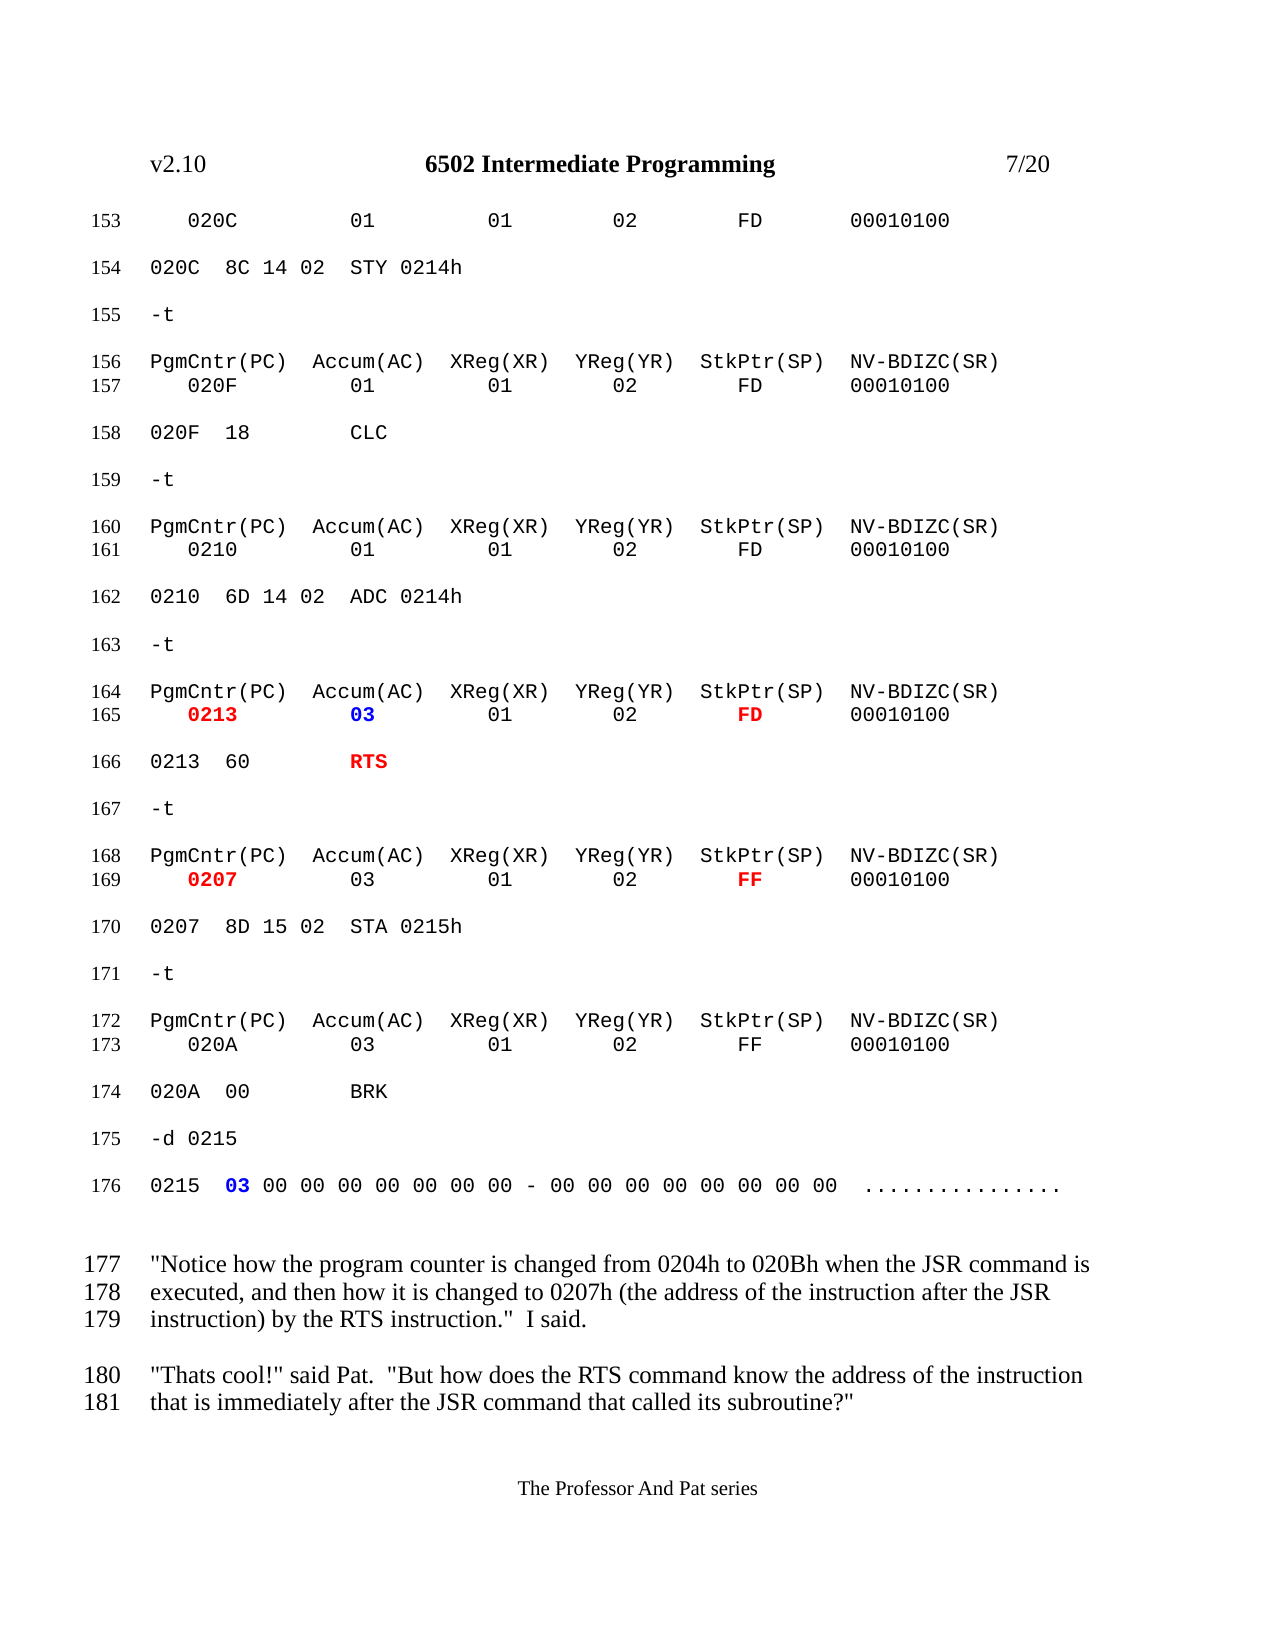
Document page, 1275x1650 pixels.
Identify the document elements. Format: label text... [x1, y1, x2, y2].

text "Thats cool!" said Pat. "But how does the RTS command know the address of the instruction that is immediately after the JSR command that called its subroutine?" [150, 1361, 1125, 1416]
text 0210 01 01 02 FD 00010100 [150, 539, 1125, 563]
text 0213 60 RTS [150, 751, 1125, 775]
text 0210 6D 14 02 ADC 0214h [150, 587, 1125, 610]
text "Notice how the program counter is changed from 0204h to 020Bh when the JSR command is executed, and then how it is changed to 0207h (the address of the instruction after the JSR instruction) by the RTS instruction." I said. [150, 1250, 1125, 1333]
text -d 0215 [150, 1128, 1125, 1152]
text -t [150, 798, 1125, 822]
text 020A 00 BRK [150, 1081, 1125, 1104]
text PgmCntr(PC) Accum(AC) XReg(XR) YReg(YR) StkPtr(SP) NV-BDIZC(SR) [150, 1010, 1125, 1034]
text 020C 01 01 02 FD 00010100 [150, 210, 1125, 233]
text 020A 03 01 02 FF 00010100 [150, 1034, 1125, 1057]
text 020F 01 01 02 FD 00010100 [150, 375, 1125, 398]
text PgmCntr(PC) Accum(AC) XReg(XR) YReg(YR) StkPtr(SP) NV-BDIZC(SR) [150, 516, 1125, 539]
text 020C 8C 14 02 STY 0214h [150, 257, 1125, 281]
text 0207 8D 15 02 STA 0215h [150, 916, 1125, 940]
text 0207 03 01 02 FF 00010100 [150, 869, 1125, 893]
text -t [150, 634, 1125, 657]
text -t [150, 304, 1125, 328]
text PgmCntr(PC) Accum(AC) XReg(XR) YReg(YR) StkPtr(SP) NV-BDIZC(SR) [150, 351, 1125, 375]
text 0215 03 00 00 00 00 00 00 00 - 00 00 00 00 00 00 00 00 ................ [150, 1175, 1125, 1199]
text PgmCntr(PC) Accum(AC) XReg(XR) YReg(YR) StkPtr(SP) NV-BDIZC(SR) [150, 681, 1125, 704]
text 0213 03 01 02 FD 00010100 [150, 704, 1125, 728]
text -t [150, 469, 1125, 492]
text -t [150, 963, 1125, 987]
text 020F 18 CLC [150, 422, 1125, 445]
text PgmCntr(PC) Accum(AC) XReg(XR) YReg(YR) StkPtr(SP) NV-BDIZC(SR) [150, 846, 1125, 869]
